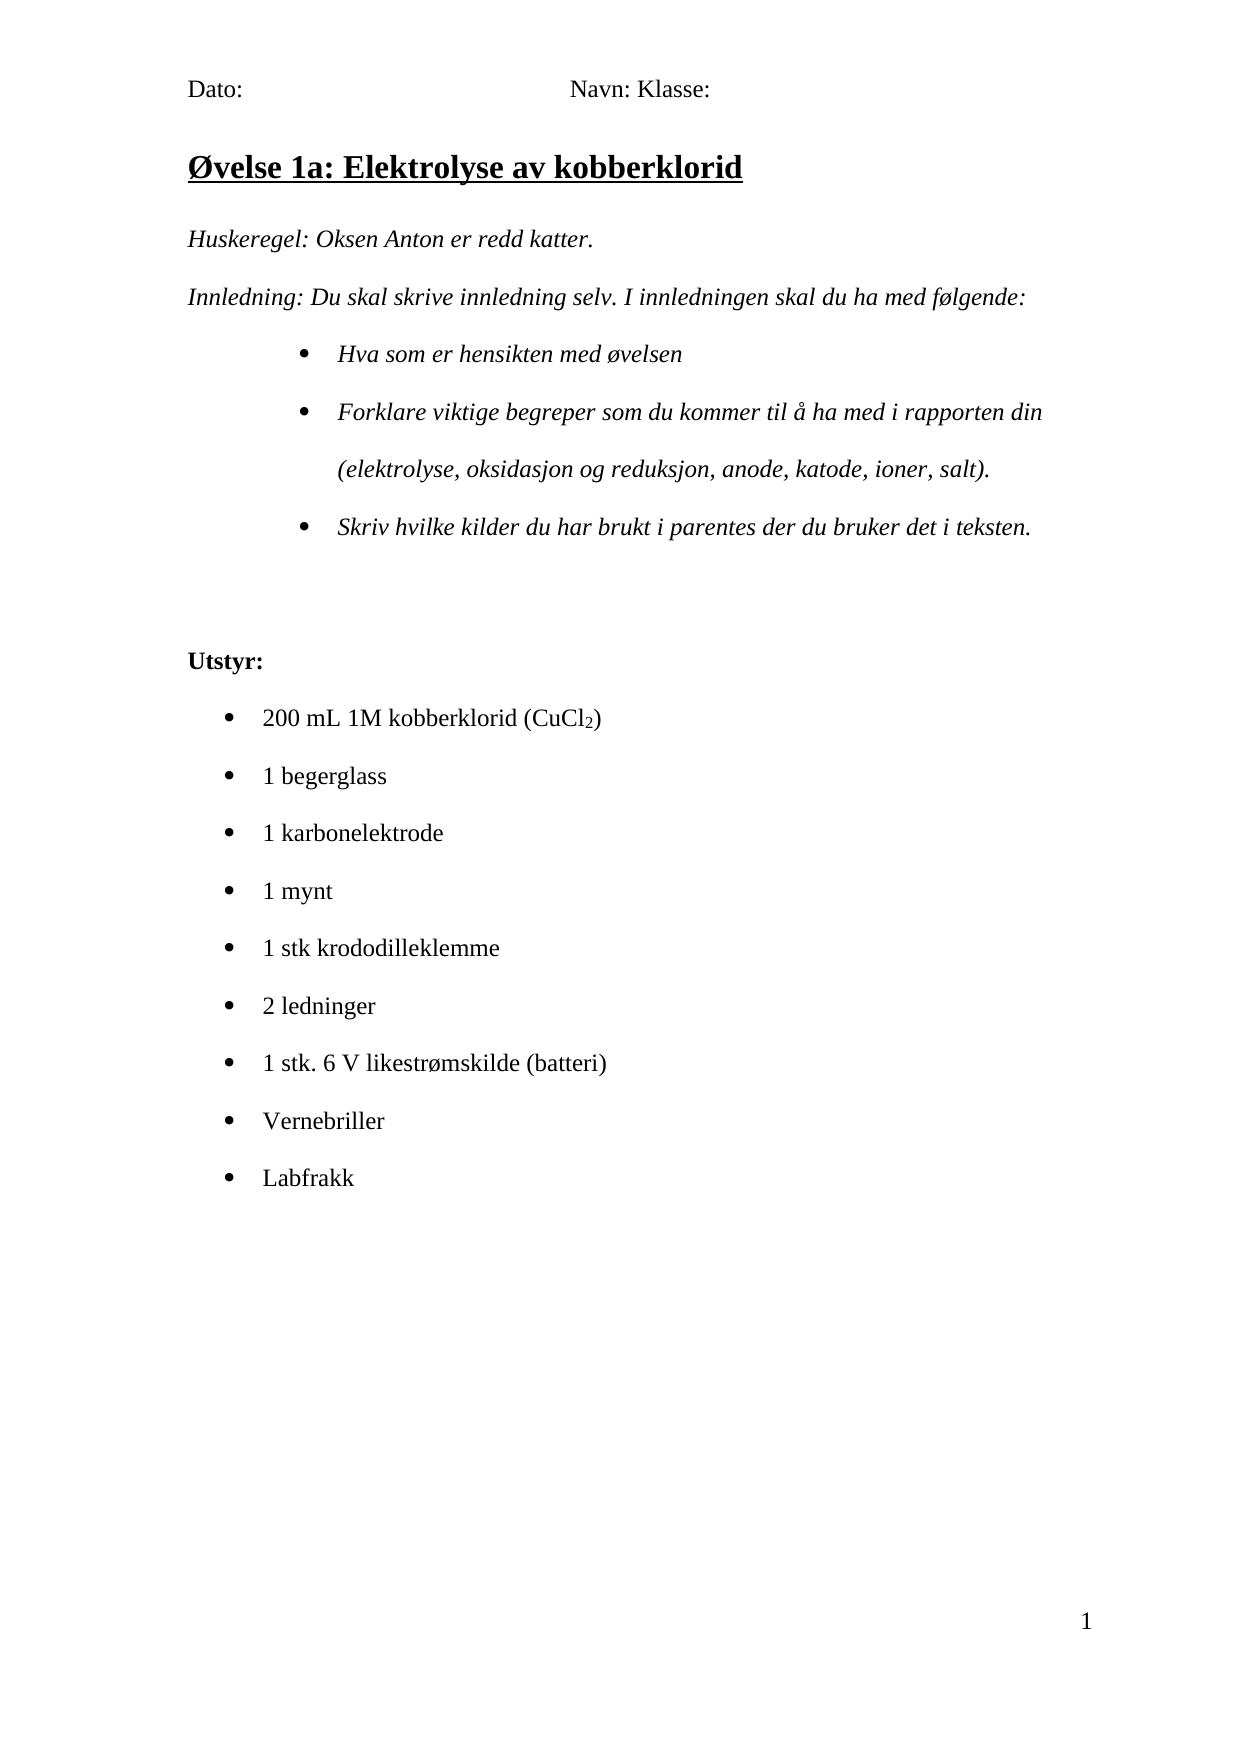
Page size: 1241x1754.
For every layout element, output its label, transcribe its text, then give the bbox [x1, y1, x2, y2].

text Øvelse 1a: Elektrolyse av kobberklorid [187, 148, 1093, 186]
list Forklare viktige begreper som du kommer til å ha med i rapporten din (elektrolyse, oksidasjon og reduksjon, anode, katode, ioner, salt). [300, 397, 1093, 483]
list Vernebriller [225, 1106, 1093, 1135]
list Labfrakk [225, 1163, 1093, 1192]
list Hva som er hensikten med øvelsen [300, 339, 1093, 368]
list 1 stk. 6 V likestrømskilde (batteri) [225, 1048, 1093, 1077]
list 2 ledninger [225, 991, 1093, 1020]
text Huskeregel: Oksen Anton er redd katter. [187, 224, 1093, 253]
list 200 mL 1M kobberklorid (CuCl2) [225, 703, 1093, 732]
list 1 begerglass [225, 761, 1093, 790]
list 1 mynt [225, 876, 1093, 905]
list 1 karbonelektrode [225, 818, 1093, 847]
text Innledning: Du skal skrive innledning selv. I innledningen skal du ha med følgende: [187, 282, 1093, 311]
list Skriv hvilke kilder du har brukt i parentes der du bruker det i teksten. [300, 512, 1093, 541]
text Utstyr: [187, 646, 1093, 675]
list 1 stk krododilleklemme [225, 933, 1093, 962]
